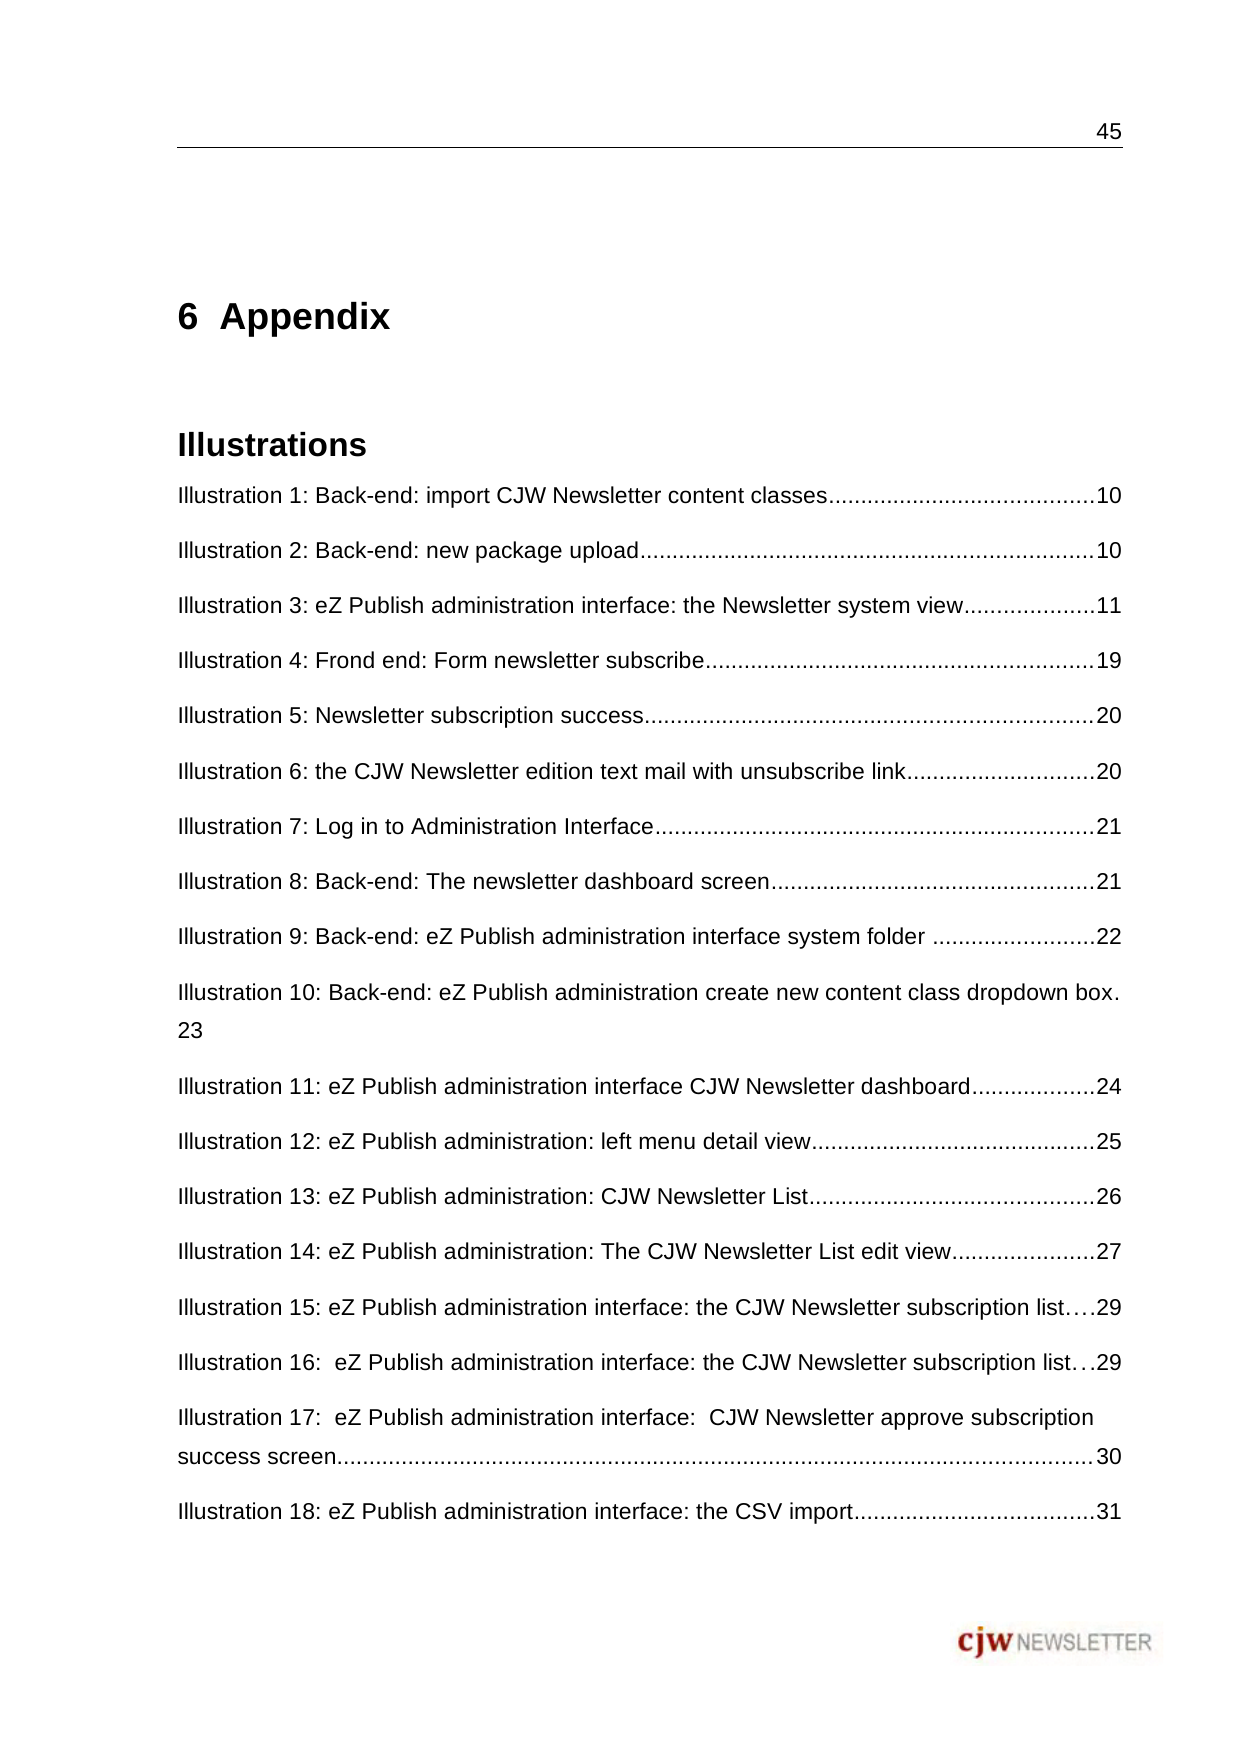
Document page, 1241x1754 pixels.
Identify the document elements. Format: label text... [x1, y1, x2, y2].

text Illustration 5: Newsletter subscription success 20 [177, 703, 1122, 729]
picture [950, 1621, 1164, 1666]
text Illustration 1: Back-end: import CJW Newsletter content classes 10 [177, 482, 1122, 508]
text Illustration 9: Back-end: eZ Publish administration interface system folder 22 [177, 924, 1122, 950]
text Illustration 15: eZ Publish administration interface: the CJW Newsletter subscription list 29 [177, 1294, 1122, 1320]
text Illustration 18: eZ Publish administration interface: the CSV import 31 [177, 1499, 1122, 1525]
text Illustration 8: Back-end: The newsletter dashboard screen 21 [177, 868, 1122, 894]
subtitle Appendix [177, 295, 1122, 337]
text Illustration 12: eZ Publish administration: left menu detail view 25 [177, 1128, 1122, 1154]
text Illustration 11: eZ Publish administration interface CJW Newsletter dashboard 24 [177, 1073, 1122, 1099]
text Illustration 14: eZ Publish administration: The CJW Newsletter List edit view 27 [177, 1239, 1122, 1265]
text Illustration 13: eZ Publish administration: CJW Newsletter List 26 [177, 1183, 1122, 1209]
text Illustration 4: Frond end: Form newsletter subscribe 19 [177, 648, 1122, 674]
text Illustration 3: eZ Publish administration interface: the Newsletter system view 11 [177, 592, 1122, 618]
text Illustration 6: the CJW Newsletter edition text mail with unsubscribe link 20 [177, 758, 1122, 784]
text Illustration 10: Back-end: eZ Publish administration create new content class dropdown box 23 [177, 979, 1122, 1044]
text Illustration 17: eZ Publish administration interface: CJW Newsletter approve subscription success screen 30 [177, 1404, 1122, 1469]
subtitle Illustrations [177, 426, 1122, 463]
text Illustration 16: eZ Publish administration interface: the CJW Newsletter subscription list 29 [177, 1349, 1122, 1375]
text Illustration 7: Log in to Administration Interface 21 [177, 813, 1122, 839]
text Illustration 2: Back-end: new package upload 10 [177, 537, 1122, 563]
